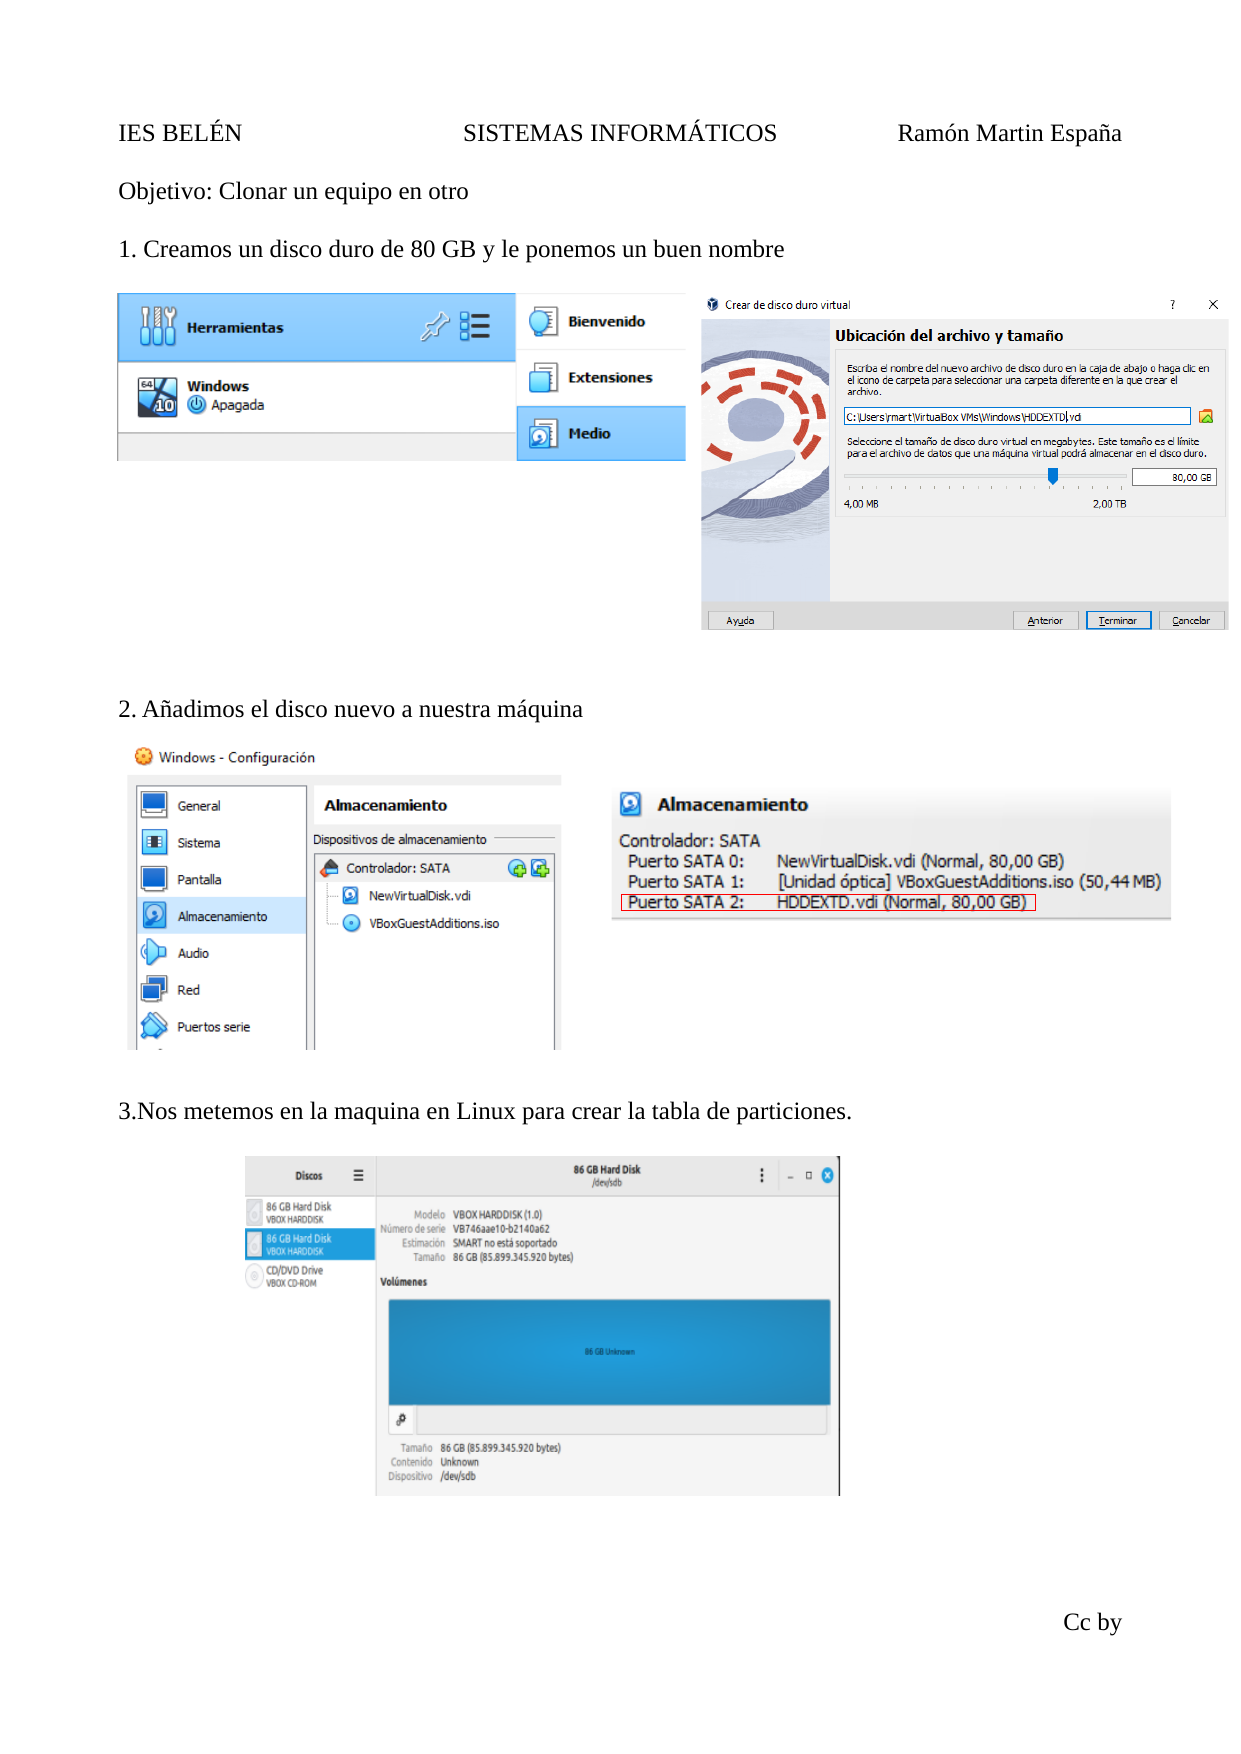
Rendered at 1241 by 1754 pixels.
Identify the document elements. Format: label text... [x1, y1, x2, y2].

picture [117, 293, 686, 461]
picture [701, 291, 1229, 630]
text Objetivo: Clonar un equipo en otro [118, 176, 1122, 205]
picture [127, 744, 562, 1050]
picture [611, 786, 1172, 921]
picture [245, 1156, 841, 1496]
text 1. Creamos un disco duro de 80 GB y le ponemos un buen nombre [118, 234, 1122, 263]
text 2. Añadimos el disco nuevo a nuestra máquina [118, 694, 1122, 723]
text 3.Nos metemos en la maquina en Linux para crear la tabla de particiones. [118, 1096, 1122, 1125]
